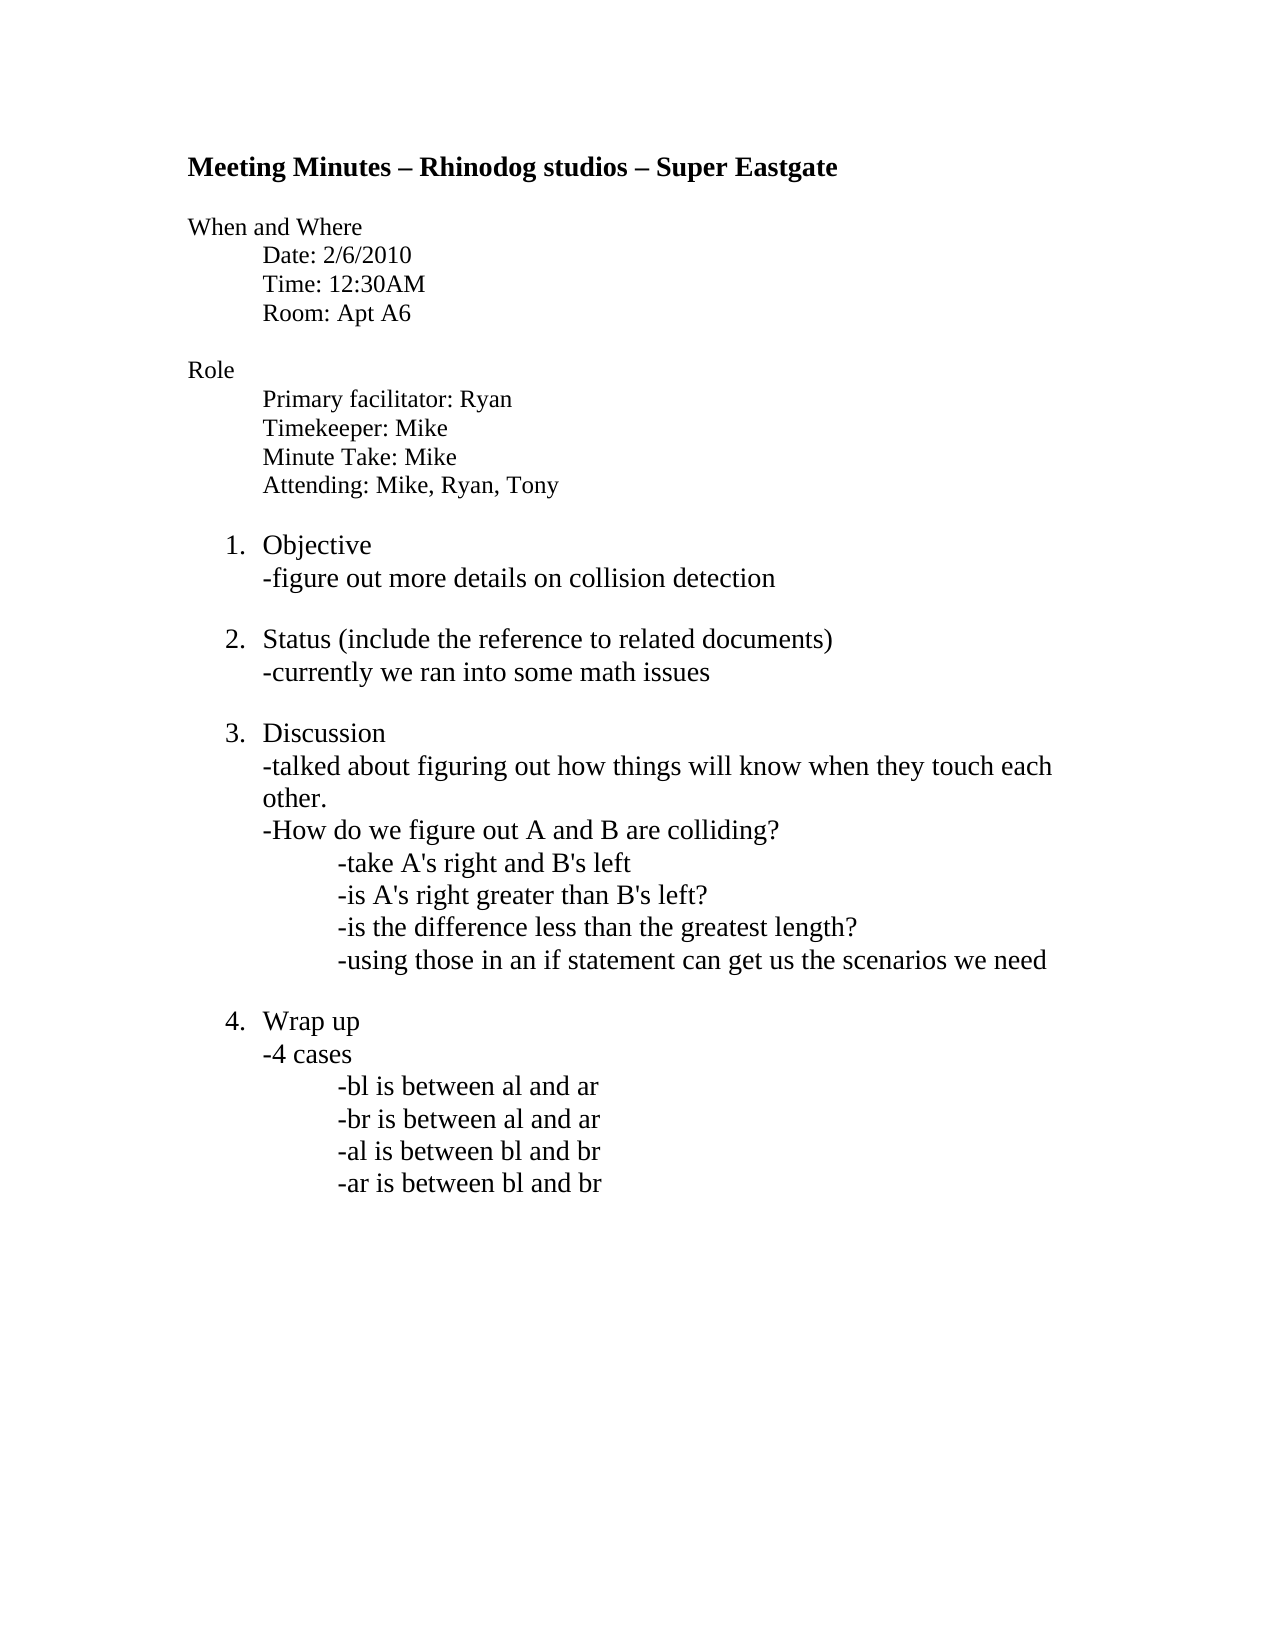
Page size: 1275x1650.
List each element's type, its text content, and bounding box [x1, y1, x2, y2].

list Objective -figure out more details on collision detection [225, 528, 1087, 593]
list Discussion -talked about figuring out how things will know when they touch each other. -How do we figure out A and B are colliding? -take A's right and B's left -is A's right greater than B's left? -is the difference less than the greatest length? -using those in an if statement can get us the scenarios we need [225, 716, 1087, 975]
text Date: 2/6/2010 [262, 240, 1087, 269]
list Status (include the reference to related documents) -currently we ran into some math issues [225, 622, 1087, 687]
text Primary facilitator: Ryan [262, 384, 1087, 413]
text Meeting Minutes – Rhinodog studios – Super Eastgate [187, 150, 1087, 182]
text Minute Take: Mike [262, 442, 1087, 470]
text When and Where [187, 212, 1087, 240]
text Room: Apt A6 [262, 298, 1087, 327]
text Attending: Mike, Ryan, Tony [262, 470, 1087, 499]
list Wrap up -4 cases -bl is between al and ar -br is between al and ar -al is between bl and br -ar is between bl and br [225, 1004, 1087, 1231]
text Time: 12:30AM [262, 269, 1087, 298]
text Role [187, 355, 1087, 384]
text Timekeeper: Mike [262, 413, 1087, 442]
